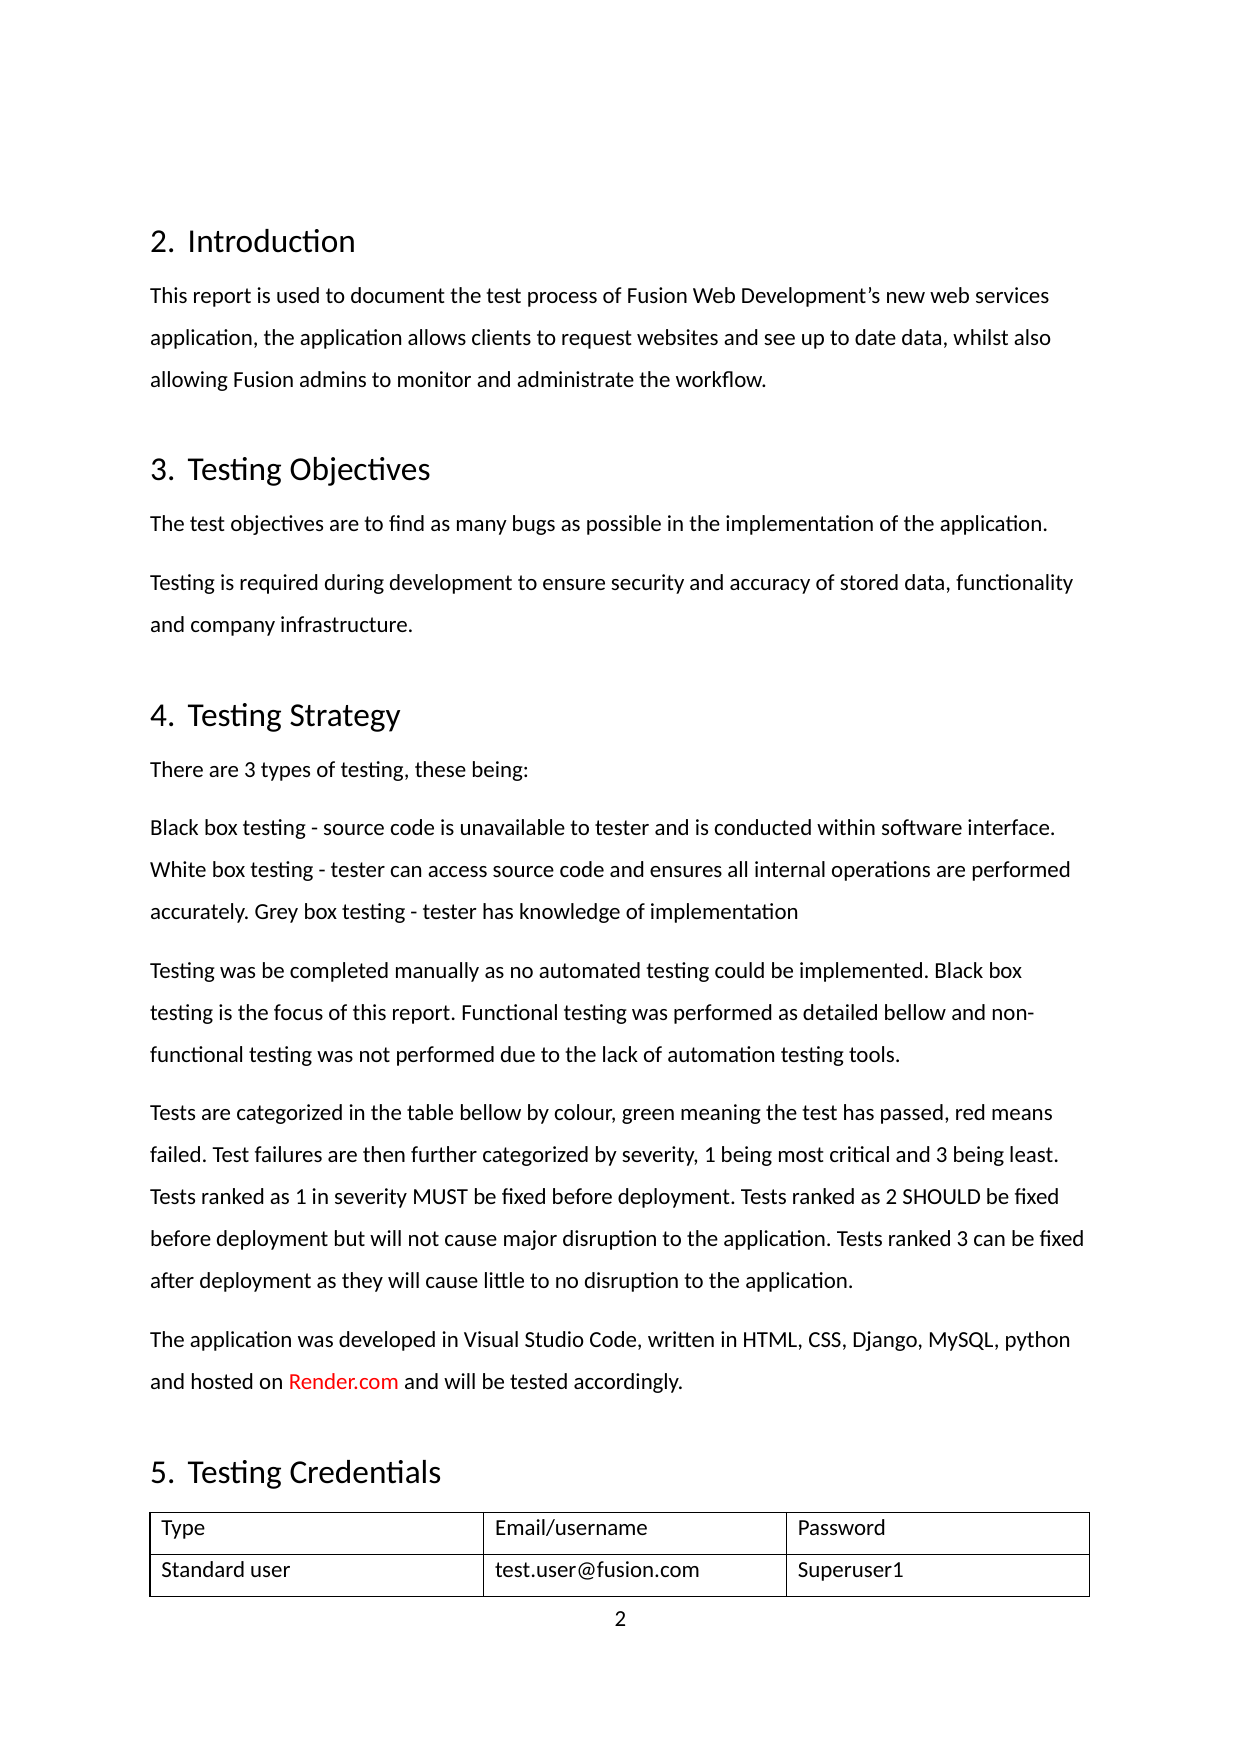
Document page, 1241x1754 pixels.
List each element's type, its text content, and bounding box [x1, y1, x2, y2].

subtitle Testing Strategy [150, 694, 1090, 734]
text This report is used to document the test process of Fusion Web Development’s new web services application, the application allows clients to request websites and see up to date data, whilst also allowing Fusion admins to monitor and administrate the workflow. [150, 281, 1090, 393]
subtitle Testing Credentials [150, 1451, 1090, 1491]
subtitle Introduction [150, 220, 1090, 260]
text Testing is required during development to ensure security and accuracy of stored data, functionality and company infrastructure. [150, 568, 1090, 638]
text There are 3 types of testing, these being: [150, 755, 1090, 783]
text The application was developed in Visual Studio Code, written in HTML, CSS, Django, MySQL, python and hosted on Render.com and will be tested accordingly. [150, 1325, 1090, 1395]
text The test objectives are to find as many bugs as possible in the implementation of the application. [150, 509, 1090, 537]
table_header Type [151, 1513, 483, 1554]
table_header Email/username [484, 1513, 786, 1554]
table_header Password [787, 1513, 1089, 1554]
table_cell Superuser1 [787, 1555, 1089, 1596]
table_cell test.user@fusion.com [484, 1555, 786, 1596]
subtitle Testing Objectives [150, 448, 1090, 489]
text Tests are categorized in the table bellow by colour, green meaning the test has passed, red means failed. Test failures are then further categorized by severity, 1 being most critical and 3 being least. Tests ranked as 1 in severity MUST be fixed before deployment. Tests ranked as 2 SHOULD be fixed before deployment but will not cause major disruption to the application. Tests ranked 3 can be fixed after deployment as they will cause little to no disruption to the application. [150, 1098, 1090, 1294]
table_cell Standard user [151, 1555, 483, 1596]
text Black box testing - source code is unavailable to tester and is conducted within software interface. White box testing - tester can access source code and ensures all internal operations are performed accurately. Grey box testing - tester has knowledge of implementation [150, 813, 1090, 925]
text Testing was be completed manually as no automated testing could be implemented. Black box testing is the focus of this report. Functional testing was performed as detailed bellow and non-functional testing was not performed due to the lack of automation testing tools. [150, 956, 1090, 1068]
